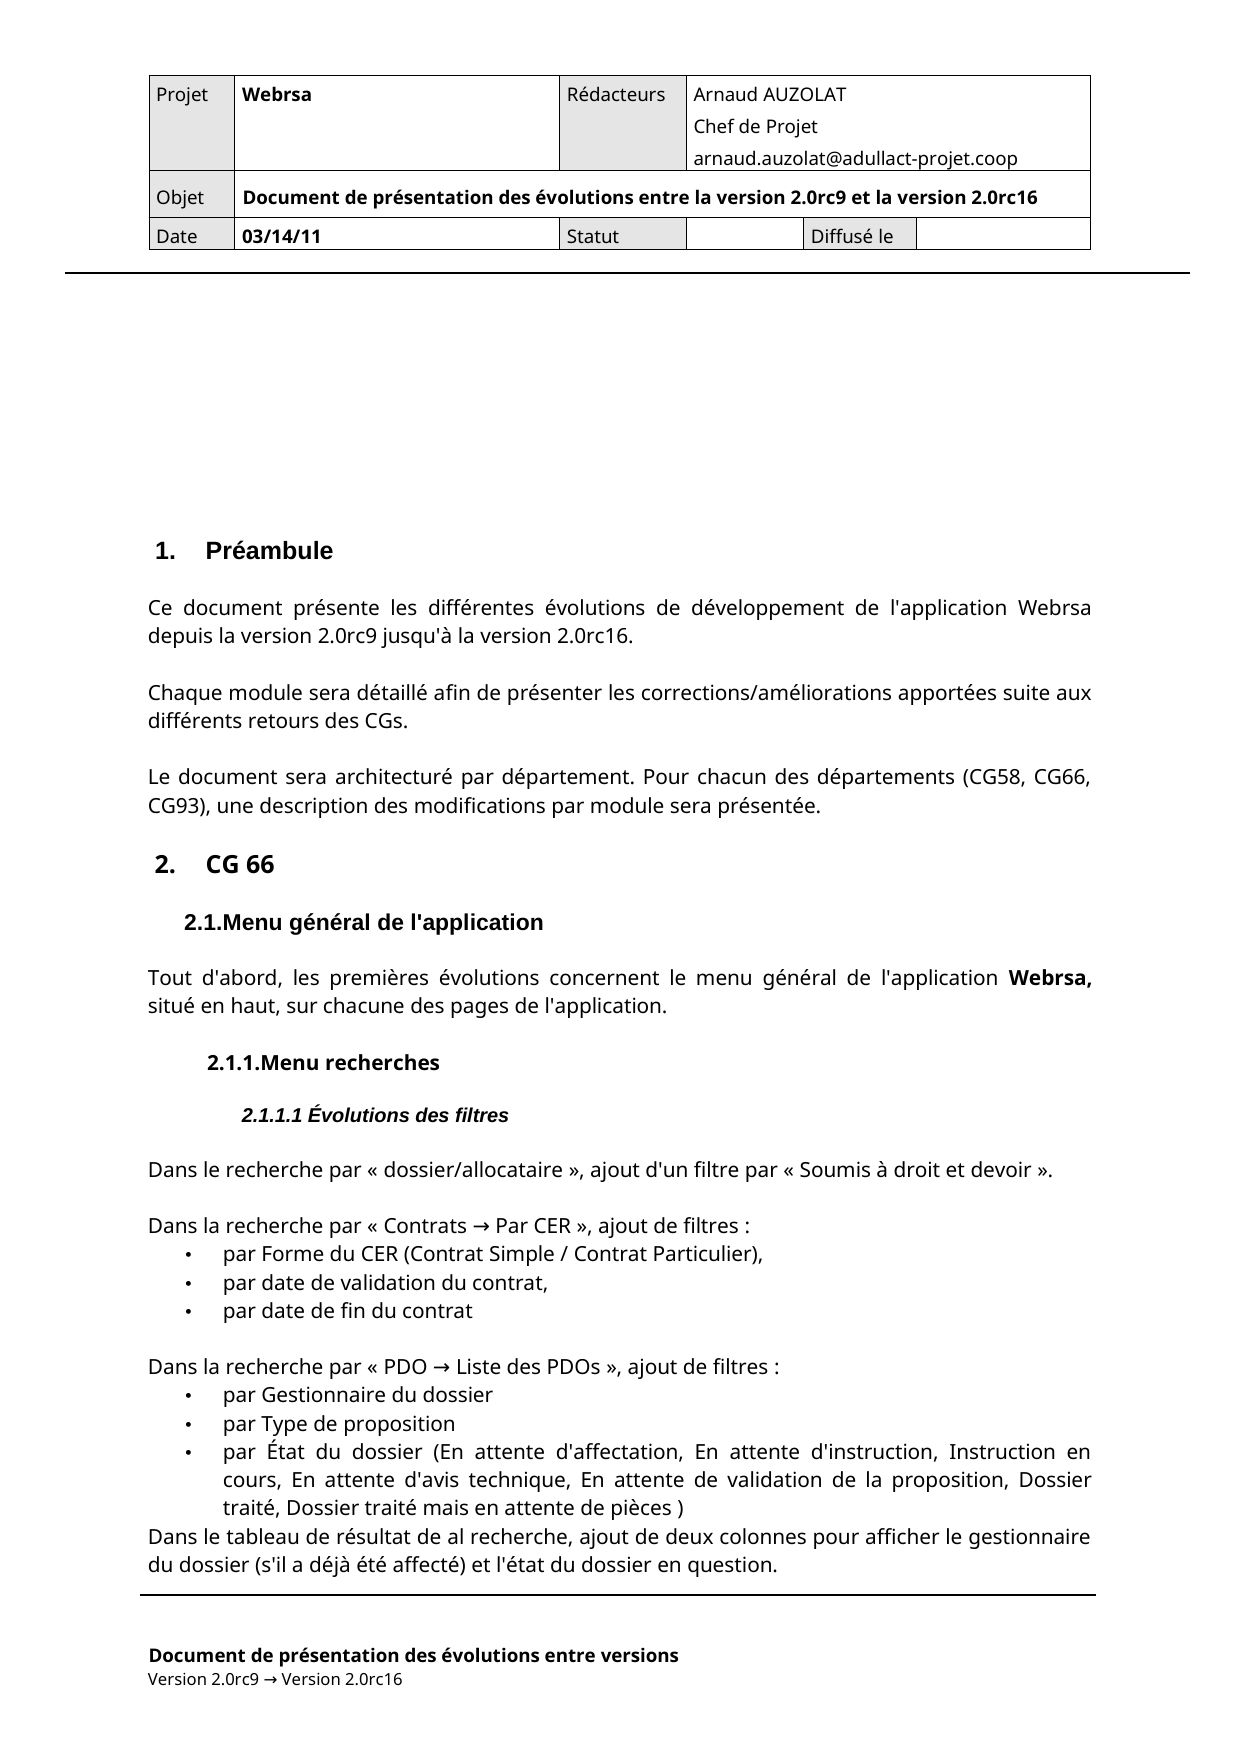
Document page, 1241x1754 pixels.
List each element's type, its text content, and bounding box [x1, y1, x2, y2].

text Dans la recherche par « PDO → Liste des PDOs », ajout de filtres : [148, 1352, 1092, 1381]
list par Type de proposition [185, 1409, 1092, 1437]
subtitle Menu recherches [207, 1048, 1092, 1076]
list par date de validation du contrat, [185, 1268, 1092, 1296]
subtitle CG 66 [148, 847, 1092, 881]
subtitle Préambule [148, 537, 1092, 565]
subtitle Évolutions des filtres [236, 1104, 1092, 1127]
list par date de fin du contrat [185, 1296, 1092, 1324]
list par État du dossier (En attente d'affectation, En attente d'instruction, Instruction en cours, En attente d'avis technique, En attente de validation de la proposition, Dossier traité, Dossier traité mais en attente de pièces ) [185, 1437, 1092, 1522]
text Dans le tableau de résultat de al recherche, ajout de deux colonnes pour afficher le gestionnaire du dossier (s'il a déjà été affecté) et l'état du dossier en question. [148, 1522, 1092, 1578]
text Le document sera architecturé par département. Pour chacun des départements (CG58, CG66, CG93), une description des modifications par module sera présentée. [148, 762, 1092, 819]
list par Gestionnaire du dossier [185, 1381, 1092, 1409]
subtitle Menu général de l'application [177, 909, 1092, 935]
text Tout d'abord, les premières évolutions concernent le menu général de l'application Webrsa, situé en haut, sur chacune des pages de l'application. [148, 963, 1092, 1019]
text Ce document présente les différentes évolutions de développement de l'application Webrsa depuis la version 2.0rc9 jusqu'à la version 2.0rc16. [148, 593, 1092, 649]
text Dans la recherche par « Contrats → Par CER », ajout de filtres : [148, 1211, 1092, 1239]
text Chaque module sera détaillé afin de présenter les corrections/améliorations apportées suite aux différents retours des CGs. [148, 678, 1092, 734]
list par Forme du CER (Contrat Simple / Contrat Particulier), [185, 1239, 1092, 1268]
text Dans le recherche par « dossier/allocataire », ajout d'un filtre par « Soumis à droit et devoir ». [148, 1155, 1092, 1183]
